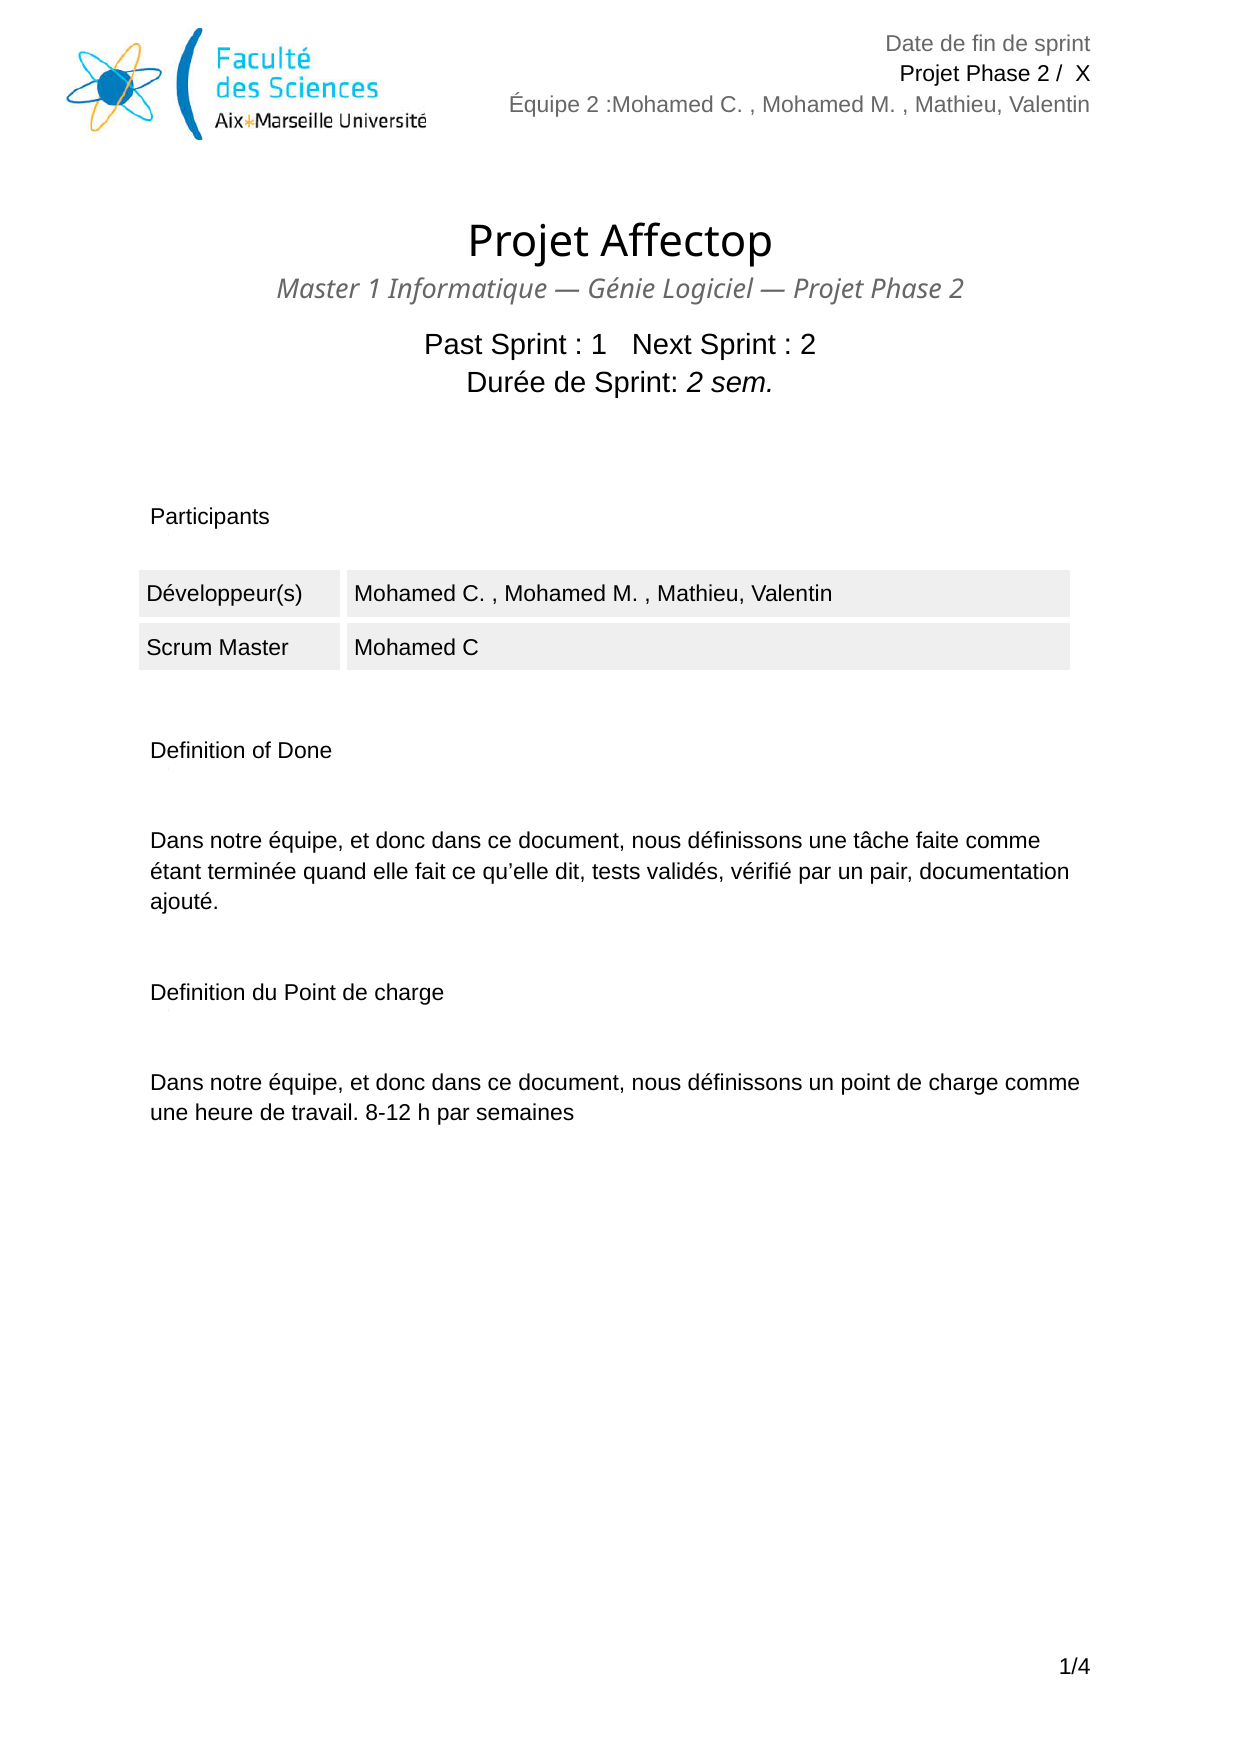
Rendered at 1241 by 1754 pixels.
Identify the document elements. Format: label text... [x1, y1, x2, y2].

text Dans notre équipe, et donc dans ce document, nous définissons une tâche faite comme étant terminée quand elle fait ce qu’elle dit, tests validés, vérifié par un pair, documentation ajouté. [150, 827, 1090, 914]
subtitle Master 1 Informatique — Génie Logiciel — Projet Phase 2 [150, 269, 1090, 306]
picture [65, 28, 426, 140]
text Durée de Sprint: 2 sem. [150, 365, 1090, 399]
text Past Sprint : 1 Next Sprint : 2 [150, 327, 1090, 360]
text Definition du Point de charge [150, 978, 1090, 1005]
title Projet Affectop [150, 209, 1090, 269]
table_cell Scrum Master [139, 623, 340, 670]
table_header Mohamed C. , Mohamed M. , Mathieu, Valentin [347, 570, 1070, 617]
table_header Développeur(s) [139, 570, 340, 617]
text Participants [150, 503, 1090, 529]
table_cell Mohamed C [347, 623, 1070, 670]
text Dans notre équipe, et donc dans ce document, nous définissons un point de charge comme une heure de travail. 8-12 h par semaines [150, 1069, 1090, 1126]
text Definition of Done [150, 737, 1090, 763]
